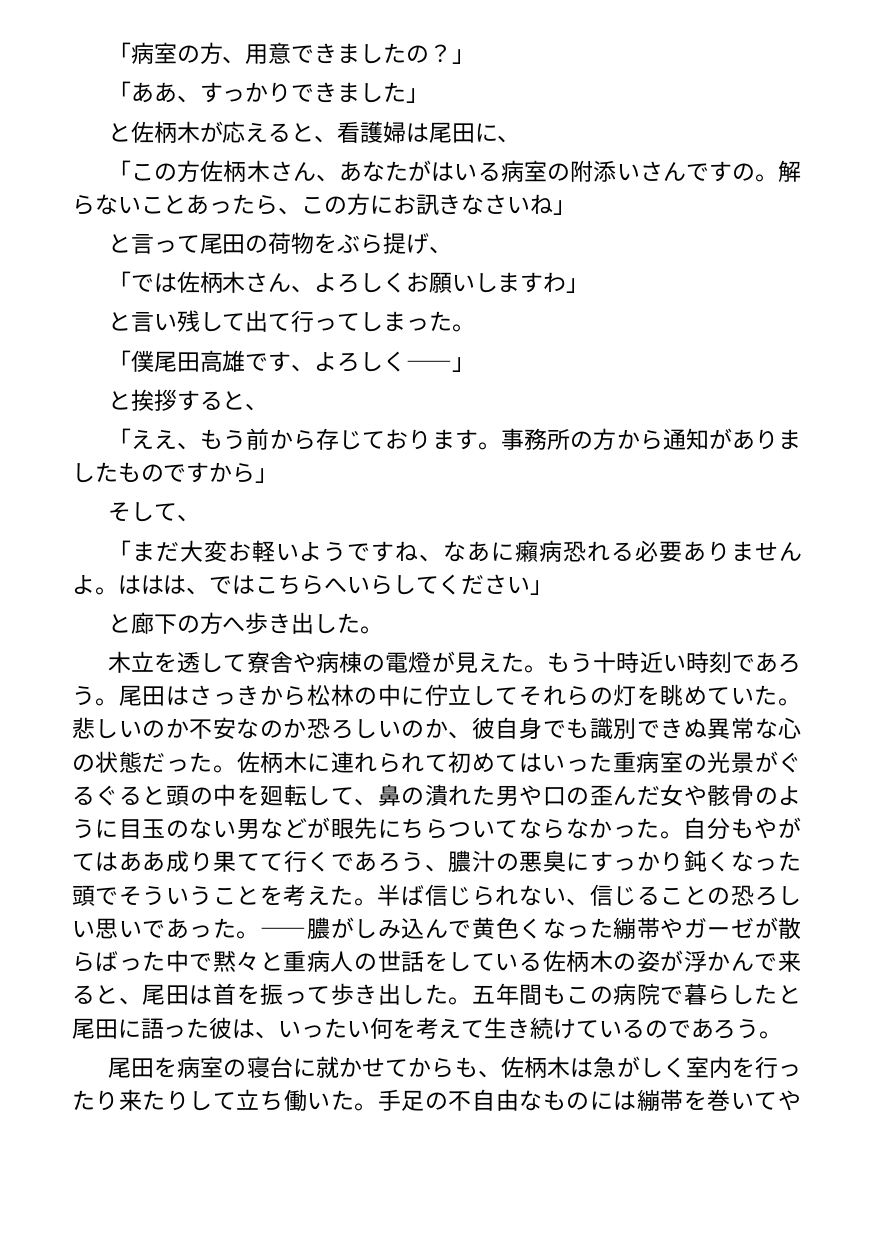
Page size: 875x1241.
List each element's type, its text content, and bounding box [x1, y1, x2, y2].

text と言い残して出て行ってしまった。 [72, 304, 802, 337]
text 「まだ大変お軽いようですね、なあに癩病恐れる必要ありませんよ。ははは、ではこちらへいらしてください」 [72, 533, 802, 600]
text と佐柄木が応えると、看護婦は尾田に、 [72, 114, 802, 148]
text 「この方佐柄木さん、あなたがはいる病室の附添いさんですの。解らないことあったら、この方にお訊きなさいね」 [72, 153, 802, 220]
text 「では佐柄木さん、よろしくお願いしますわ」 [72, 265, 802, 298]
text 尾田を病室の寝台に就かせてからも、佐柄木は急がしく室内を行ったり来たりして立ち働いた。手足の不自由なものには繃帯を巻いてや [72, 1049, 802, 1116]
text 「病室の方、用意できましたの？」 [72, 36, 802, 69]
text と言って尾田の荷物をぶら提げ、 [72, 226, 802, 259]
text と廊下の方へ歩き出した。 [72, 606, 802, 639]
text 「ええ、もう前から存じております。事務所の方から通知がありましたものですから」 [72, 422, 802, 488]
text 「ああ、すっかりできました」 [72, 75, 802, 108]
text そして、 [72, 494, 802, 527]
text 木立を透して寮舎や病棟の電燈が見えた。もう十時近い時刻であろう。尾田はさっきから松林の中に佇立してそれらの灯を眺めていた。悲しいのか不安なのか恐ろしいのか、彼自身でも識別できぬ異常な心の状態だった。佐柄木に連れられて初めてはいった重病室の光景がぐるぐると頭の中を廻転して、鼻の潰れた男や口の歪んだ女や骸骨のように目玉のない男などが眼先にちらついてならなかった。自分もやがてはああ成り果てて行くであろう、膿汁の悪臭にすっかり鈍くなった頭でそういうことを考えた。半ば信じられない、信じることの恐ろしい思いであった。――膿がしみ込んで黄色くなった繃帯やガーゼが散らばった中で黙々と重病人の世話をしている佐柄木の姿が浮かんで来ると、尾田は首を振って歩き出した。五年間もこの病院で暮らしたと尾田に語った彼は、いったい何を考えて生き続けているのであろう。 [72, 645, 802, 1044]
text 「僕尾田高雄です、よろしく――」 [72, 343, 802, 377]
text と挨拶すると、 [72, 383, 802, 416]
